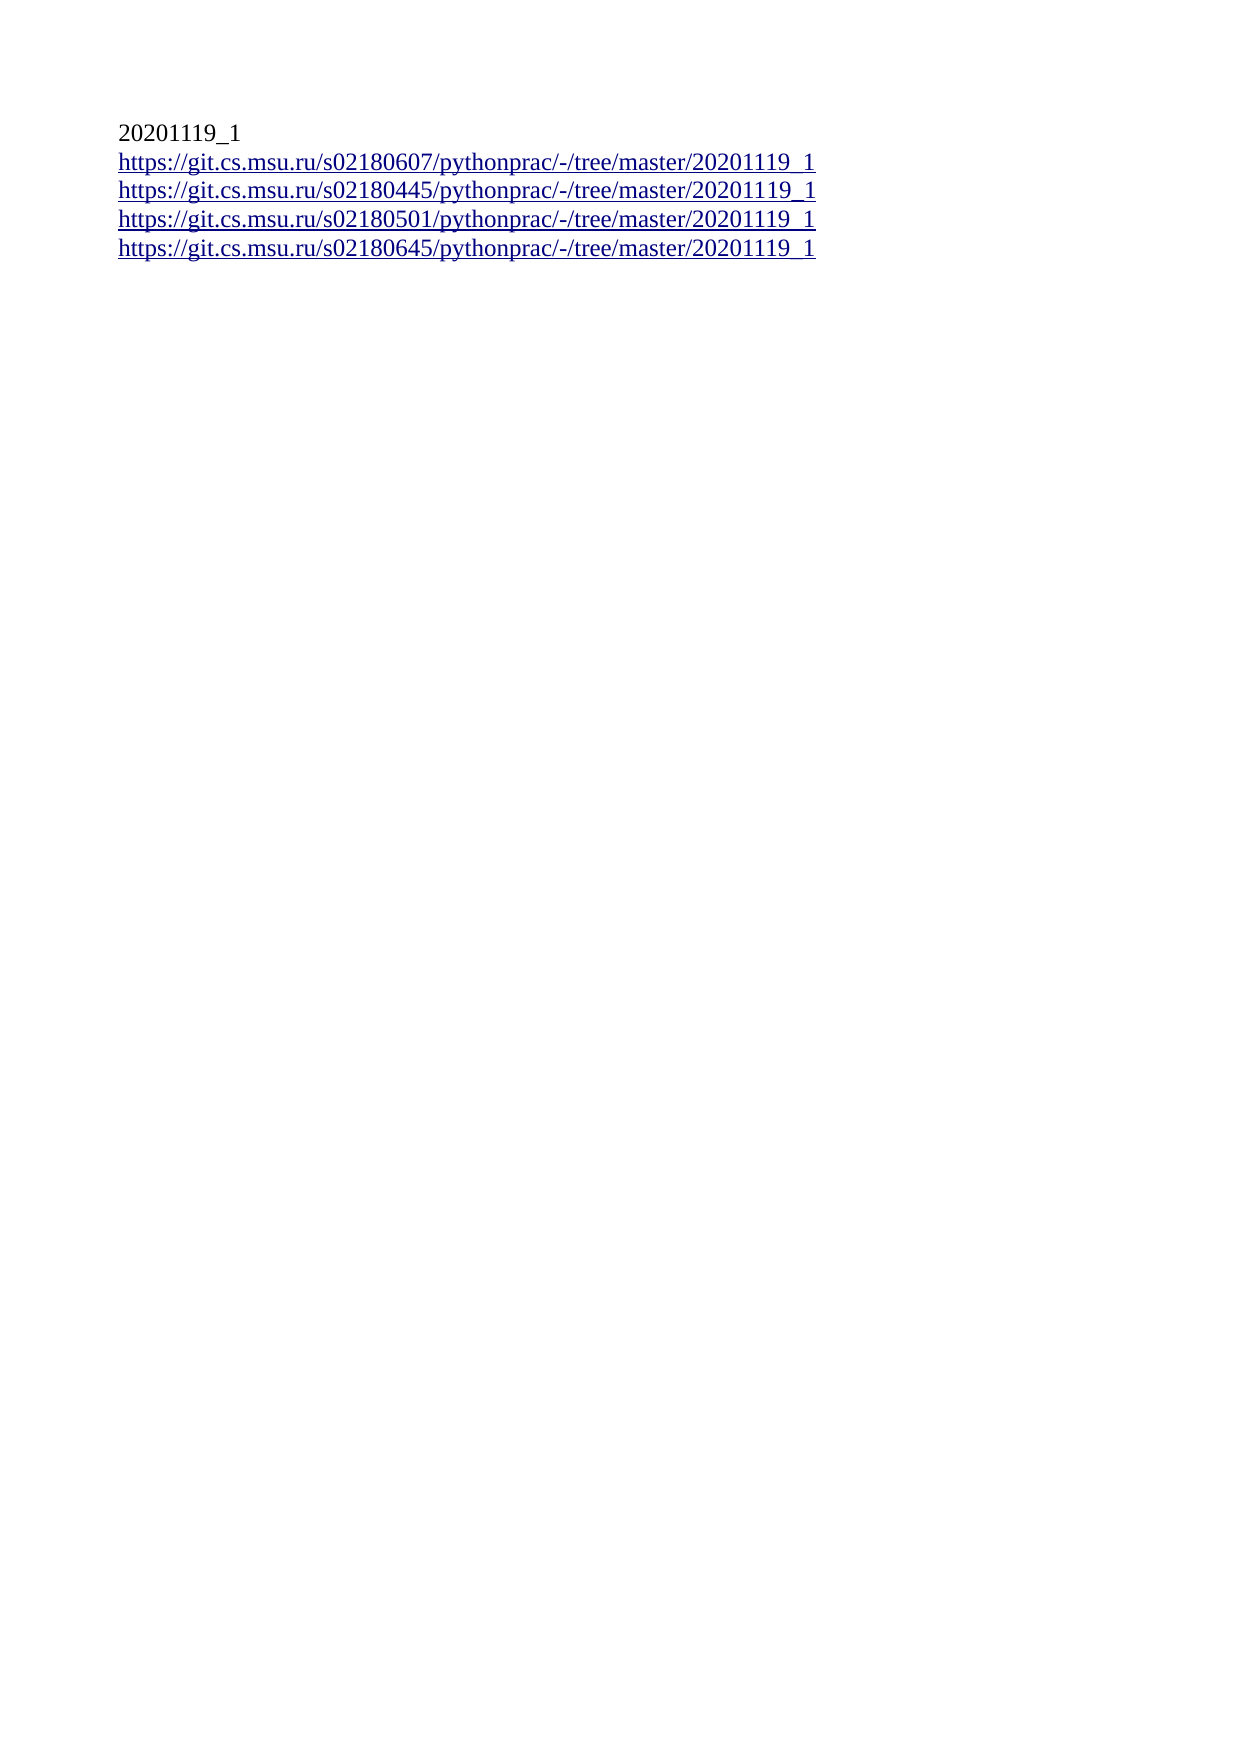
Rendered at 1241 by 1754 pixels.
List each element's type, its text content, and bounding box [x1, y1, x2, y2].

text https://git.cs.msu.ru/s02180445/pythonprac/-/tree/master/20201119_1 [118, 176, 1122, 204]
text https://git.cs.msu.ru/s02180607/pythonprac/-/tree/master/20201119_1 [118, 147, 1122, 176]
text https://git.cs.msu.ru/s02180501/pythonprac/-/tree/master/20201119_1 [118, 204, 1122, 233]
text 20201119_1 [118, 118, 1122, 147]
text https://git.cs.msu.ru/s02180645/pythonprac/-/tree/master/20201119_1 [118, 233, 1122, 262]
